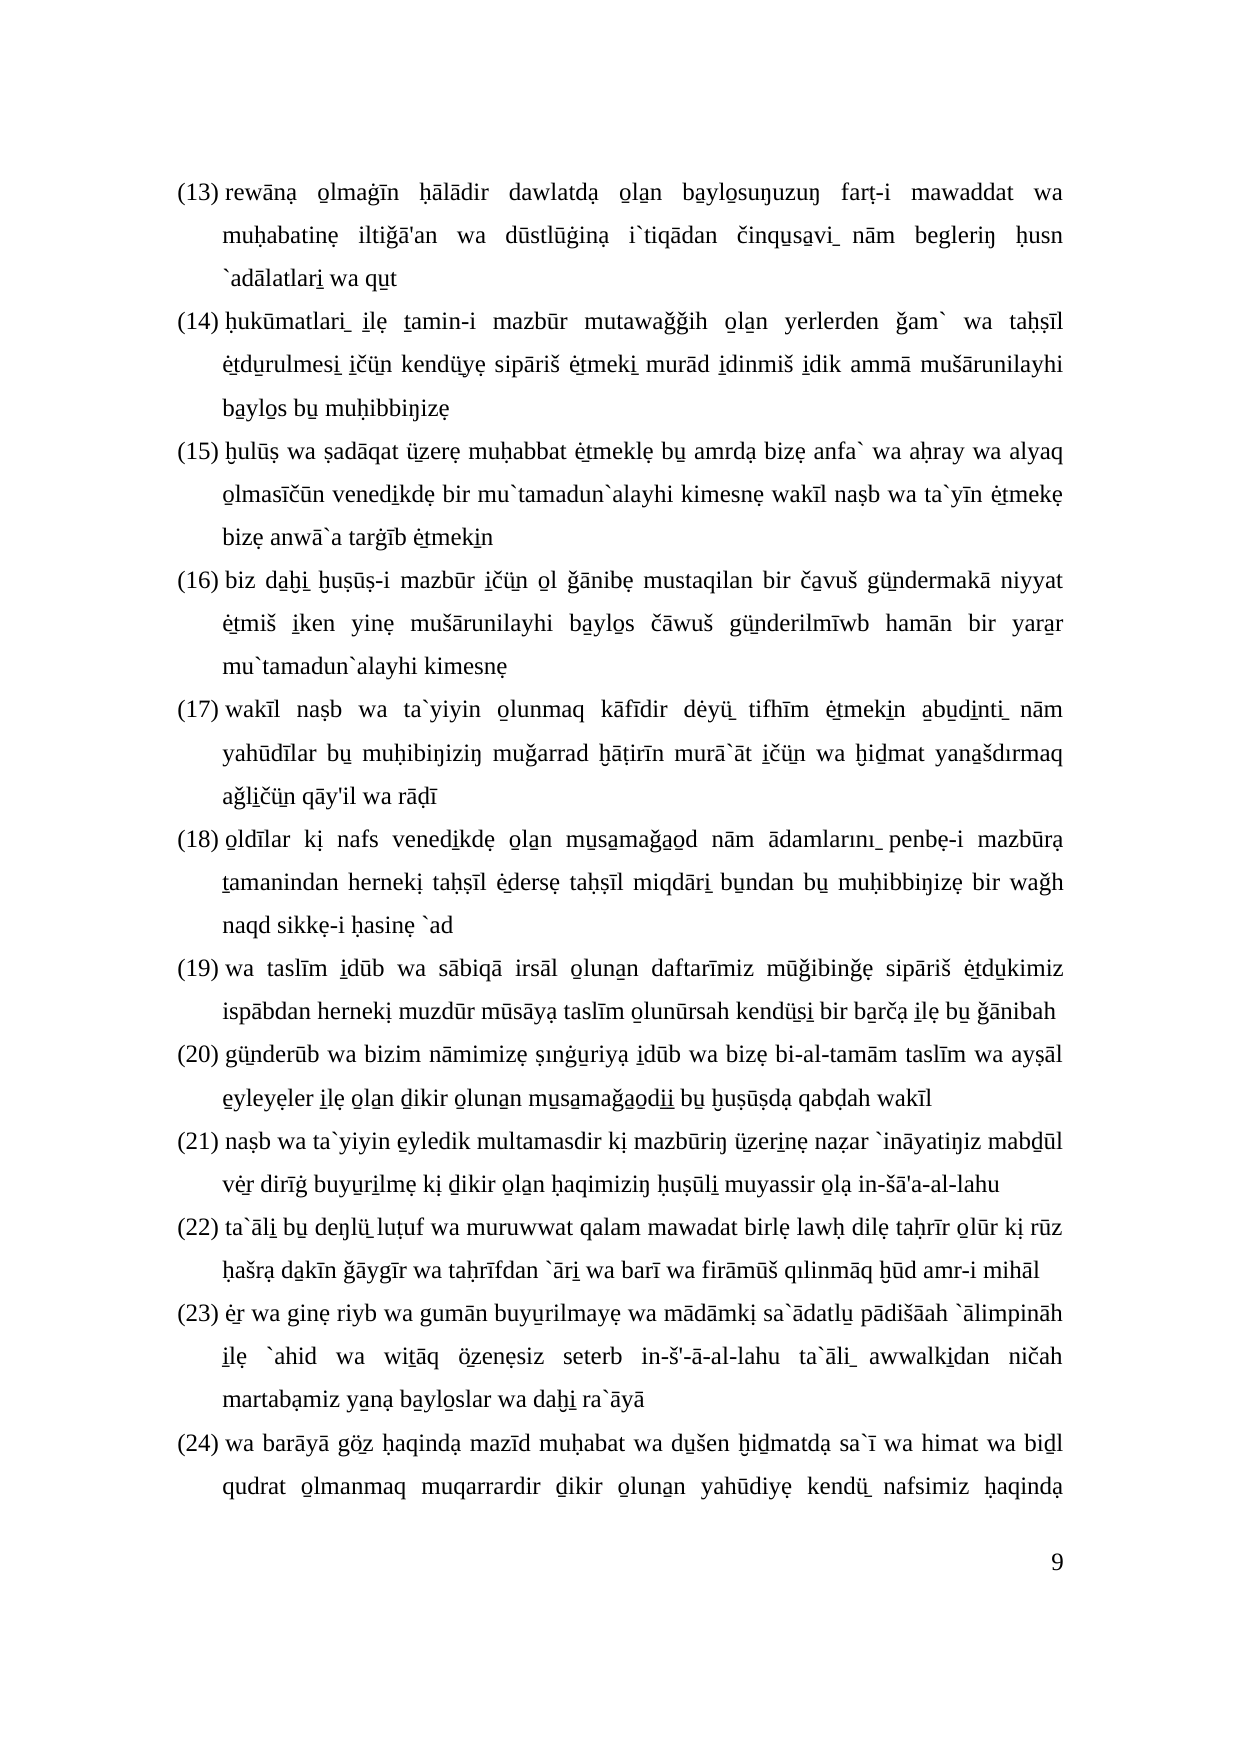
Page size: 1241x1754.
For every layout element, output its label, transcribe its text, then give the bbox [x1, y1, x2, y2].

list wakīl naṣb wa ta`yiyin o̱lunmaq kāfīdir dėyü̱ tifhīm ė̱tmeki̱n a̱bu̱di̱nti̱ nām yahūdīlar bu̱ muḥibiŋiziŋ muǧarrad ḫāṭirīn murā`āt i̱čü̱n wa ḫiḏmat yana̱šdırmaq aǧli̱čü̱n qāy'il wa rāḍī [177, 694, 1063, 809]
list wa barāyā gö̱z ḥaqindạ mazīd muḥabat wa du̱šen ḫiḏmatdạ sa`ī wa himat wa biḏl qudrat o̱lmanmaq muqarrardir ḏikir o̱luna̱n yahūdiyẹ kendü̱ nafsimiz ḥaqindạ [177, 1428, 1063, 1499]
list gü̱nderūb wa bizim nāmimizẹ ṣınġu̱riyạ i̱dūb wa bizẹ bi-al-tamām taslīm wa ayṣāl e̱yleyẹler i̱lẹ o̱la̱n ḏikir o̱luna̱n mu̱sa̱maǧa̱o̱di̱i̱ bu̱ ḫuṣūṣdạ qabḍah wakīl [177, 1039, 1063, 1111]
list biz da̱ḫi̱ ḫuṣūṣ-i mazbūr i̱čü̱n o̱l ǧānibẹ mustaqilan bir ča̱vuš gü̱ndermakā niyyat ė̱tmiš i̱ken yinẹ mušārunilayhi ba̱ylo̱s čāwuš gü̱nderilmīwb hamān bir yara̱r mu`tamadun`alayhi kimesnẹ [177, 565, 1063, 680]
list rewānạ o̱lmaġīn ḥālādir dawlatdạ o̱la̱n ba̱ylo̱suŋuzuŋ farṭ-i mawaddat wa muḥabatinẹ iltiǧā'an wa dūstlūġinạ i`tiqādan činqu̱sa̱vi̱ nām begleriŋ ḥusn `adālatlari̱ wa qu̱t [177, 177, 1063, 292]
list o̱ldīlar kị nafs venedi̱kdẹ o̱la̱n mu̱sa̱maǧa̱o̱d nām ādamlarını̱ penbẹ-i mazbūrạ ṯamanindan hernekị taḥṣīl ė̱dersẹ taḥṣīl miqdāri̱ bu̱ndan bu̱ muḥibbiŋizẹ bir waǧh naqd sikkẹ-i ḥasinẹ `ad [177, 824, 1063, 939]
list ė̱r wa ginẹ riyb wa gumān buyu̱rilmayẹ wa mādāmkị sa`ādatlu̱ pādišāah `ālimpināh i̱lẹ `ahid wa wiṯāq ö̱zenẹsiz seterb in-š'-ā-al-lahu ta`āli̱ awwalki̱dan ničah martabạmiz ya̱nạ ba̱ylo̱slar wa daḫi̱ ra`āyā [177, 1298, 1063, 1413]
list ta`āli̱ bu̱ deŋlü̱ luṭuf wa muruwwat qalam mawadat birlẹ lawḥ dilẹ taḥrīr o̱lūr kị rūz ḥašrạ da̱kīn ǧāygīr wa taḥrīfdan `āri̱ wa barī wa firāmūš qılinmāq ḫūd amr-i mihāl [177, 1212, 1063, 1284]
list ḫulūṣ wa ṣadāqat ü̱zerẹ muḥabbat ė̱tmeklẹ bu̱ amrdạ bizẹ anfa` wa aḥray wa alyaq o̱lmasīčūn venedi̱kdẹ bir mu`tamadun`alayhi kimesnẹ wakīl naṣb wa ta`yīn ė̱tmekẹ bizẹ anwā`a tarġīb ė̱tmeki̱n [177, 436, 1063, 551]
list ḥukūmatlari̱ i̱lẹ ṯamin-i mazbūr mutawaǧǧih o̱la̱n yerlerden ǧam` wa taḥṣīl ė̱tdu̱rulmesi̱ i̱čü̱n kendü̱yẹ sipāriš ė̱tmeki̱ murād i̱dinmiš i̱dik ammā mušārunilayhi ba̱ylo̱s bu̱ muḥibbiŋizẹ [177, 306, 1063, 421]
list naṣb wa ta`yiyin e̱yledik multamasdir kị mazbūriŋ ü̱zeri̱nẹ naẓar `ināyatiŋiz mabḏūl vė̱r dirīġ buyu̱ri̱lmẹ kị ḏikir o̱la̱n ḥaqimiziŋ ḥuṣūli̱ muyassir o̱lạ in-šā'a-al-lahu [177, 1126, 1063, 1198]
list wa taslīm i̱dūb wa sābiqā irsāl o̱luna̱n daftarīmiz mūǧibinǧẹ sipāriš ė̱tdu̱kimiz ispābdan hernekị muzdūr mūsāyạ taslīm o̱lunūrsah kendü̱si̱ bir ba̱rčạ i̱lẹ bu̱ ǧānibah [177, 953, 1063, 1025]
